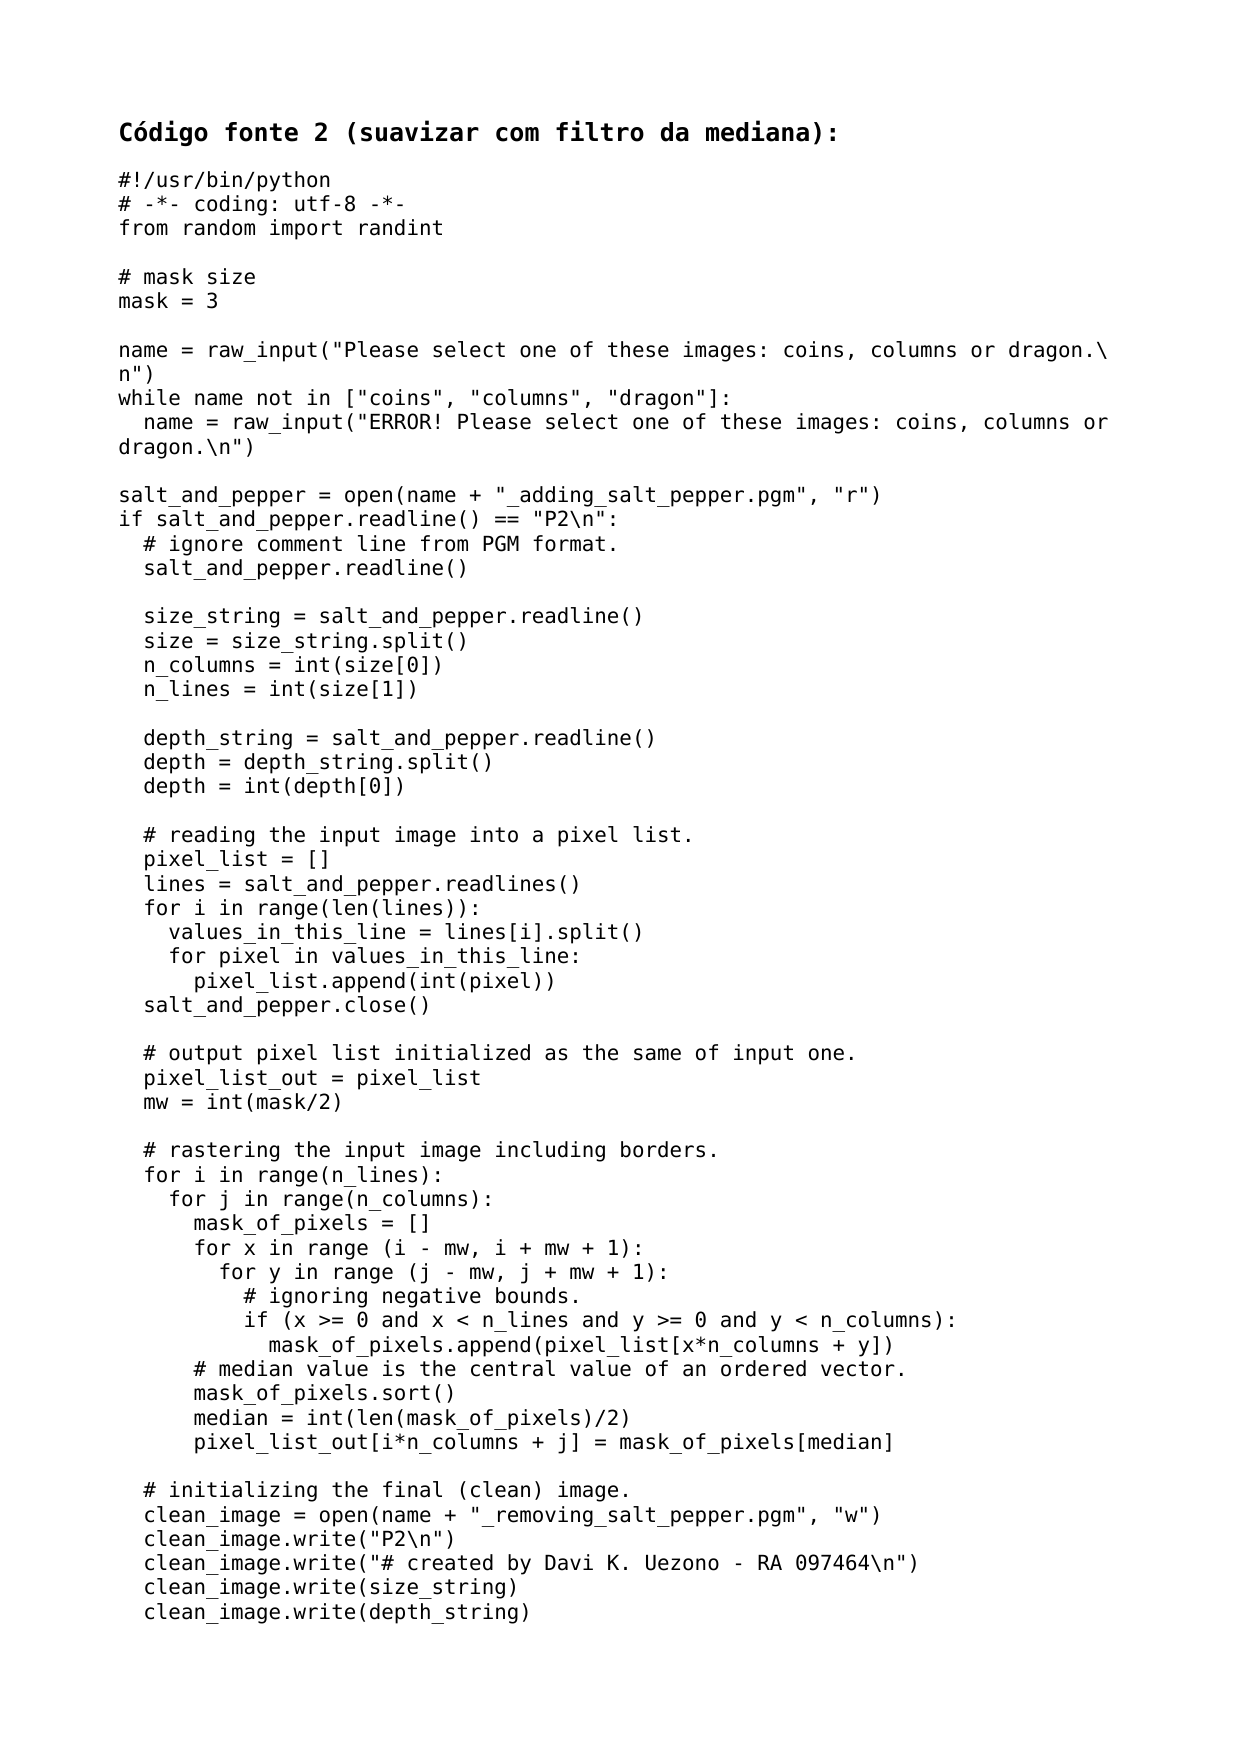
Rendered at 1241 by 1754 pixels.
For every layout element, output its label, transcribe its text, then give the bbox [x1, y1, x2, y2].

text size = size_string.split() [118, 629, 1122, 653]
text # reading the input image into a pixel list. [118, 823, 1122, 847]
text for x in range (i - mw, i + mw + 1): [118, 1236, 1122, 1260]
text for i in range(len(lines)): [118, 896, 1122, 920]
text # median value is the central value of an ordered vector. [118, 1357, 1122, 1381]
text n_lines = int(size[1]) [118, 677, 1122, 702]
text depth_string = salt_and_pepper.readline() [118, 726, 1122, 750]
text while name not in ["coins", "columns", "dragon"]: [118, 386, 1122, 410]
text clean_image.write(depth_string) [118, 1600, 1122, 1624]
text n_columns = int(size[0]) [118, 653, 1122, 677]
text for i in range(n_lines): [118, 1163, 1122, 1187]
text # mask size [118, 265, 1122, 289]
text mask_of_pixels.sort() [118, 1381, 1122, 1406]
text Código fonte 2 (suavizar com filtro da mediana): [118, 118, 1122, 147]
text pixel_list.append(int(pixel)) [118, 969, 1122, 993]
text for y in range (j - mw, j + mw + 1): [118, 1260, 1122, 1284]
text clean_image.write("# created by Davi K. Uezono - RA 097464\n") [118, 1551, 1122, 1575]
text lines = salt_and_pepper.readlines() [118, 872, 1122, 896]
text depth = depth_string.split() [118, 750, 1122, 774]
text clean_image.write(size_string) [118, 1575, 1122, 1600]
text # rastering the input image including borders. [118, 1138, 1122, 1163]
text name = raw_input("ERROR! Please select one of these images: coins, columns or dragon.\n") [118, 410, 1122, 459]
text from random import randint [118, 216, 1122, 241]
text clean_image = open(name + "_removing_salt_pepper.pgm", "w") [118, 1503, 1122, 1527]
text size_string = salt_and_pepper.readline() [118, 604, 1122, 629]
text pixel_list = [] [118, 847, 1122, 872]
text # -*- coding: utf-8 -*- [118, 192, 1122, 216]
text for j in range(n_columns): [118, 1187, 1122, 1211]
text median = int(len(mask_of_pixels)/2) [118, 1406, 1122, 1430]
text # initializing the final (clean) image. [118, 1478, 1122, 1503]
text pixel_list_out[i*n_columns + j] = mask_of_pixels[median] [118, 1430, 1122, 1454]
text if salt_and_pepper.readline() == "P2\n": [118, 507, 1122, 532]
text mask_of_pixels.append(pixel_list[x*n_columns + y]) [118, 1333, 1122, 1357]
text salt_and_pepper.readline() [118, 556, 1122, 580]
text pixel_list_out = pixel_list [118, 1066, 1122, 1090]
text # output pixel list initialized as the same of input one. [118, 1041, 1122, 1066]
text salt_and_pepper.close() [118, 993, 1122, 1017]
text mask_of_pixels = [] [118, 1211, 1122, 1236]
text if (x >= 0 and x < n_lines and y >= 0 and y < n_columns): [118, 1308, 1122, 1333]
text salt_and_pepper = open(name + "_adding_salt_pepper.pgm", "r") [118, 483, 1122, 507]
text name = raw_input("Please select one of these images: coins, columns or dragon.\n") [118, 338, 1122, 386]
text mask = 3 [118, 289, 1122, 313]
text values_in_this_line = lines[i].split() [118, 920, 1122, 944]
text depth = int(depth[0]) [118, 774, 1122, 799]
text # ignore comment line from PGM format. [118, 532, 1122, 556]
text #!/usr/bin/python [118, 168, 1122, 192]
text clean_image.write("P2\n") [118, 1527, 1122, 1551]
text mw = int(mask/2) [118, 1090, 1122, 1114]
text for pixel in values_in_this_line: [118, 944, 1122, 969]
text # ignoring negative bounds. [118, 1284, 1122, 1308]
